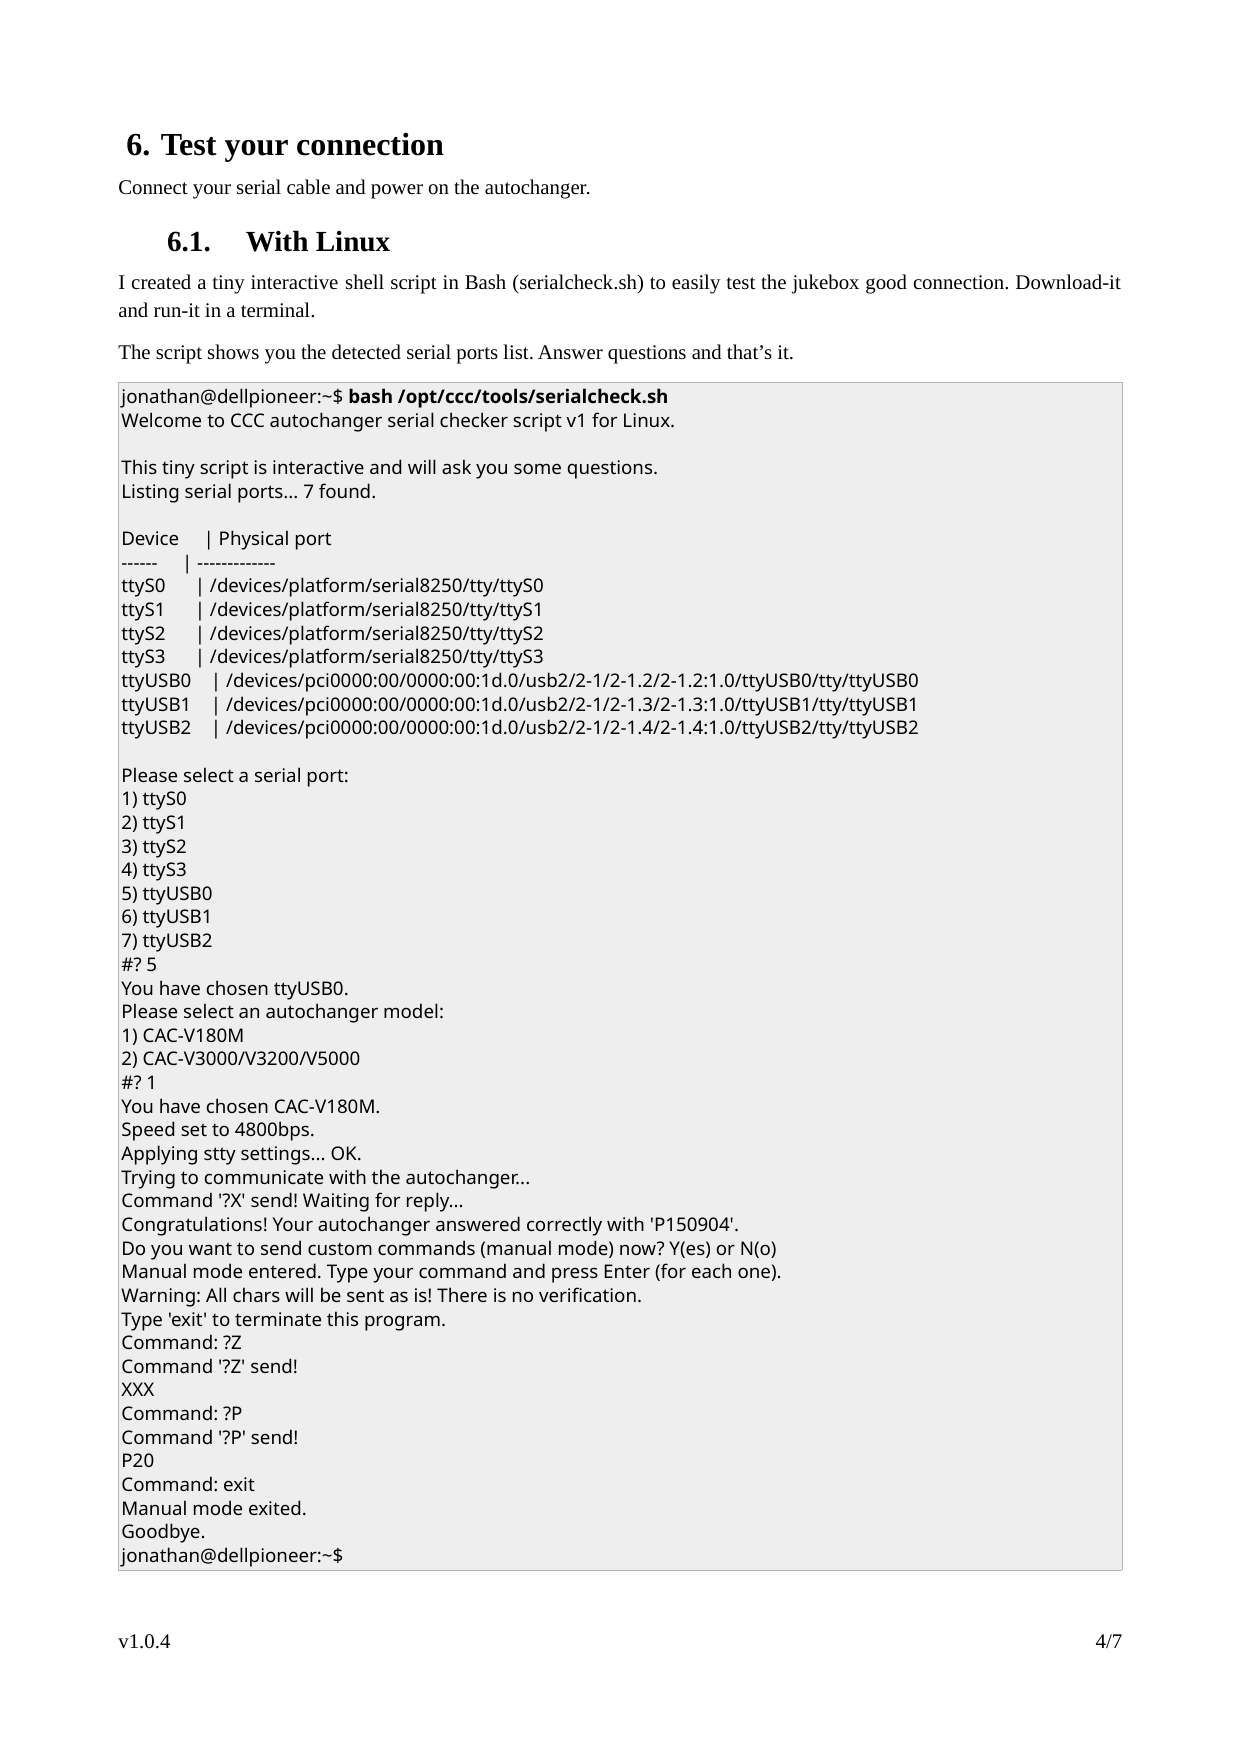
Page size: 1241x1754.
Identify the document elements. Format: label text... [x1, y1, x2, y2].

subtitle With Linux [159, 224, 1122, 257]
text Please select an autochanger model: [119, 997, 1122, 1020]
text ------ | ------------- [119, 547, 1122, 571]
text Welcome to CCC autochanger serial checker script v1 for Linux. [119, 406, 1122, 429]
text Command '?Z' send! [119, 1351, 1122, 1375]
text #? 1 [119, 1068, 1122, 1091]
text Warning: All chars will be sent as is! There is no verification. [119, 1280, 1122, 1304]
text ttyUSB1 | /devices/pci0000:00/0000:00:1d.0/usb2/2-1/2-1.3/2-1.3:1.0/ttyUSB1/tty/ttyUSB1 [119, 689, 1122, 713]
text Please select a serial port: [119, 760, 1122, 784]
text Device | Physical port [119, 524, 1122, 547]
text Congratulations! Your autochanger answered correctly with 'P150904'. [119, 1209, 1122, 1233]
text 4) ttyS3 [119, 855, 1122, 878]
text ttyUSB0 | /devices/pci0000:00/0000:00:1d.0/usb2/2-1/2-1.2/2-1.2:1.0/ttyUSB0/tty/ttyUSB0 [119, 666, 1122, 689]
text ttyS2 | /devices/platform/serial8250/tty/ttyS2 [119, 618, 1122, 642]
text Listing serial ports... 7 found. [119, 476, 1122, 500]
text 7) ttyUSB2 [119, 926, 1122, 949]
text Trying to communicate with the autochanger... [119, 1162, 1122, 1186]
text Command: exit [119, 1469, 1122, 1493]
text ttyS0 | /devices/platform/serial8250/tty/ttyS0 [119, 571, 1122, 595]
text The script shows you the detected serial ports list. Answer questions and that’s it. [118, 340, 1122, 364]
text Command: ?P [119, 1399, 1122, 1422]
text Command: ?Z [119, 1328, 1122, 1351]
text Applying stty settings... OK. [119, 1138, 1122, 1162]
subtitle Test your connection [118, 125, 1122, 162]
text ttyUSB2 | /devices/pci0000:00/0000:00:1d.0/usb2/2-1/2-1.4/2-1.4:1.0/ttyUSB2/tty/ttyUSB2 [119, 713, 1122, 737]
text Speed set to 4800bps. [119, 1115, 1122, 1138]
text Connect your serial cable and power on the autochanger. [118, 175, 1122, 199]
text You have chosen ttyUSB0. [119, 973, 1122, 997]
text 3) ttyS2 [119, 831, 1122, 855]
text XXX [119, 1375, 1122, 1399]
text You have chosen CAC-V180M. [119, 1091, 1122, 1115]
text 1) CAC-V180M [119, 1020, 1122, 1044]
text jonathan@dellpioneer:~$ [119, 1541, 1122, 1570]
text ttyS1 | /devices/platform/serial8250/tty/ttyS1 [119, 595, 1122, 618]
text jonathan@dellpioneer:~$ bash /opt/ccc/tools/serialcheck.sh [119, 383, 1122, 406]
text Command '?P' send! [119, 1422, 1122, 1446]
text 2) ttyS1 [119, 807, 1122, 831]
text Do you want to send custom commands (manual mode) now? Y(es) or N(o) [119, 1233, 1122, 1257]
text Type 'exit' to terminate this program. [119, 1304, 1122, 1328]
text Command '?X' send! Waiting for reply... [119, 1186, 1122, 1209]
text This tiny script is interactive and will ask you some questions. [119, 453, 1122, 476]
text 1) ttyS0 [119, 784, 1122, 807]
text P20 [119, 1446, 1122, 1469]
text Manual mode exited. [119, 1493, 1122, 1517]
text 6) ttyUSB1 [119, 902, 1122, 926]
text 5) ttyUSB0 [119, 878, 1122, 902]
text 2) CAC-V3000/V3200/V5000 [119, 1044, 1122, 1068]
text #? 5 [119, 949, 1122, 973]
text Manual mode entered. Type your command and press Enter (for each one). [119, 1257, 1122, 1280]
text Goodbye. [119, 1517, 1122, 1541]
text ttyS3 | /devices/platform/serial8250/tty/ttyS3 [119, 642, 1122, 666]
text I created a tiny interactive shell script in Bash (serialcheck.sh) to easily test the jukebox good connection. Download-it and run-it in a terminal. [118, 270, 1122, 322]
